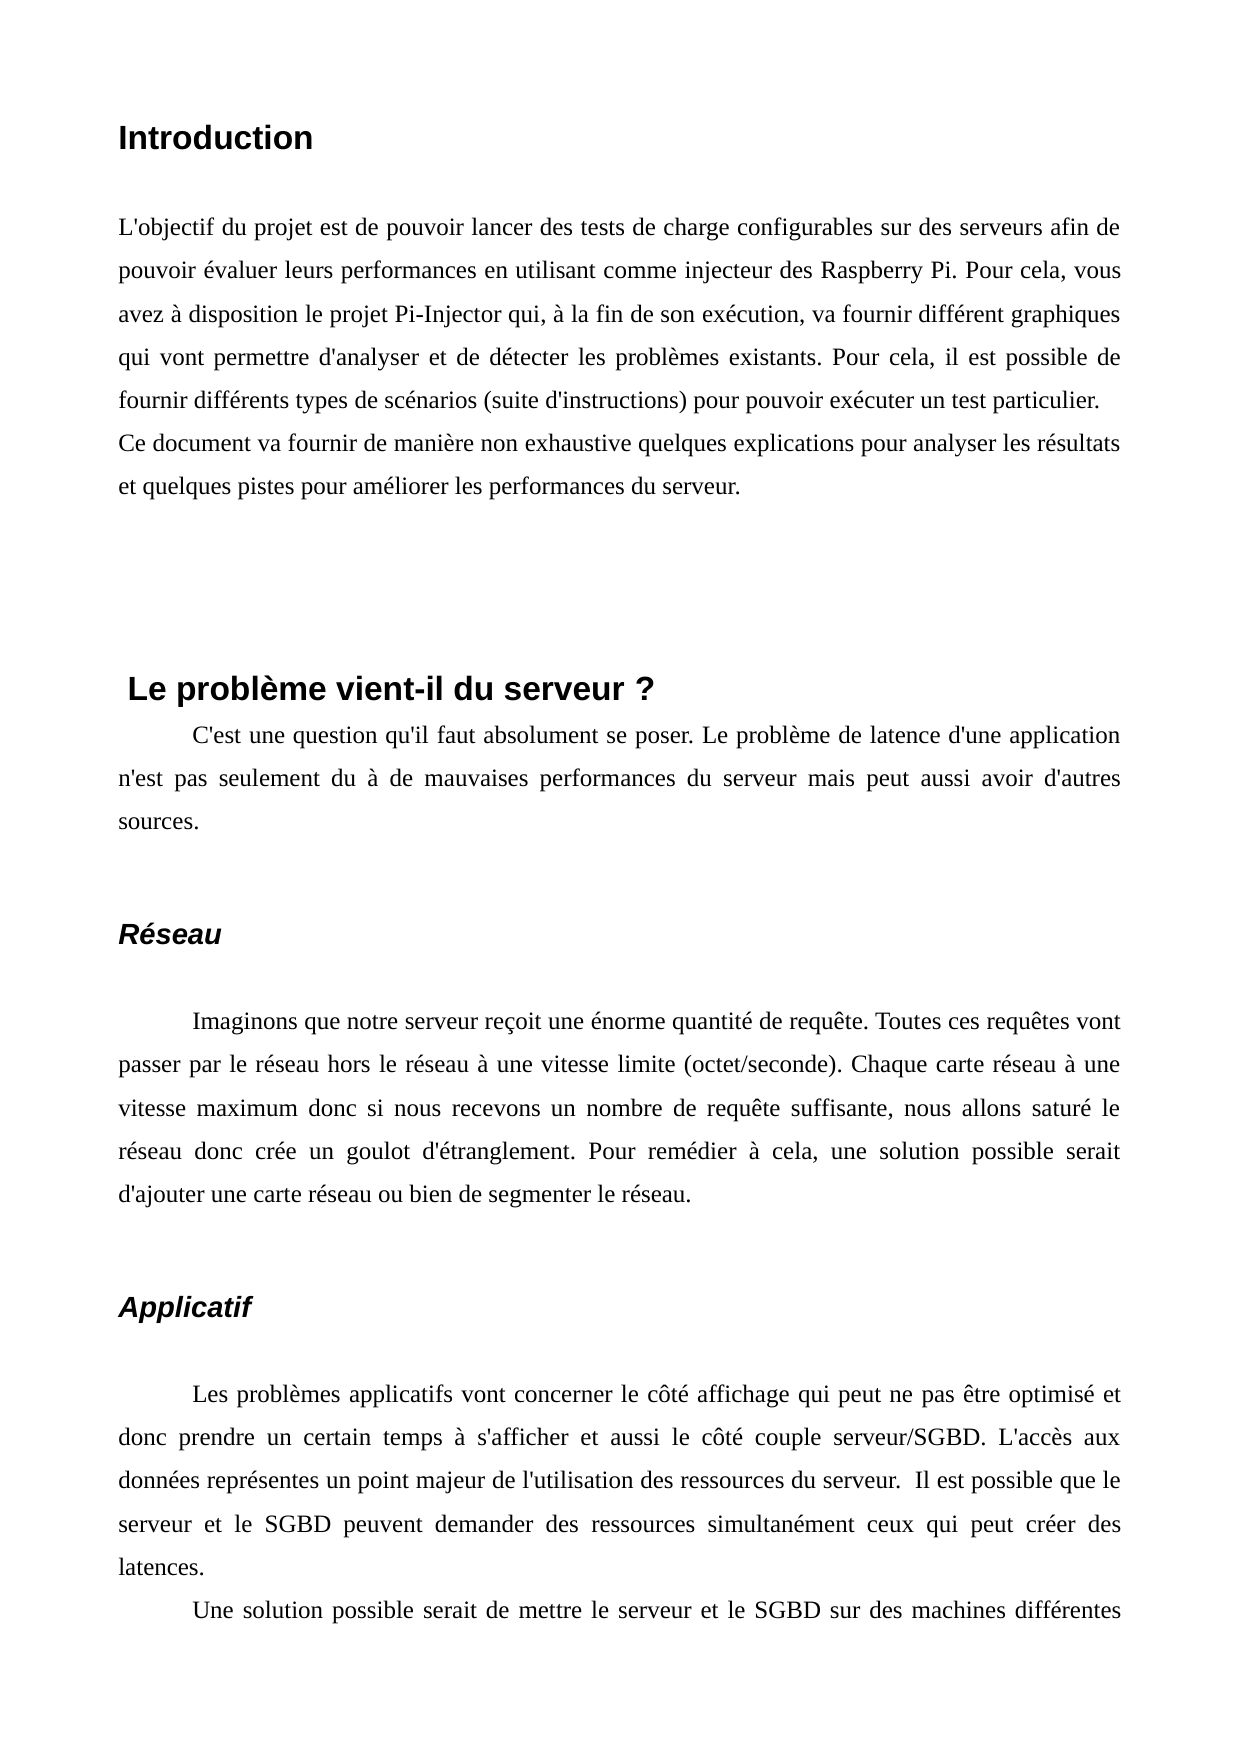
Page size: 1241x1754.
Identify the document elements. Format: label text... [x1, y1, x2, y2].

subtitle Le problème vient-il du serveur ? [118, 669, 1122, 707]
text L'objectif du projet est de pouvoir lancer des tests de charge configurables sur des serveurs afin de pouvoir évaluer leurs performances en utilisant comme injecteur des Raspberry Pi. Pour cela, vous avez à disposition le projet Pi-Injector qui, à la fin de son exécution, va fournir différent graphiques qui vont permettre d'analyser et de détecter les problèmes existants. Pour cela, il est possible de fournir différents types de scénarios (suite d'instructions) pour pouvoir exécuter un test particulier. [118, 212, 1122, 414]
text C'est une question qu'il faut absolument se poser. Le problème de latence d'une application n'est pas seulement du à de mauvaises performances du serveur mais peut aussi avoir d'autres sources. [118, 720, 1122, 835]
subtitle Applicatif [118, 1290, 1122, 1324]
text Les problèmes applicatifs vont concerner le côté affichage qui peut ne pas être optimisé et donc prendre un certain temps à s'afficher et aussi le côté couple serveur/SGBD. L'accès aux données représentes un point majeur de l'utilisation des ressources du serveur. Il est possible que le serveur et le SGBD peuvent demander des ressources simultanément ceux qui peut créer des latences. [118, 1379, 1122, 1581]
subtitle Réseau [118, 917, 1122, 951]
text Une solution possible serait de mettre le serveur et le SGBD sur des machines différentes [118, 1595, 1122, 1624]
subtitle Introduction [118, 118, 1122, 157]
text Ce document va fournir de manière non exhaustive quelques explications pour analyser les résultats et quelques pistes pour améliorer les performances du serveur. [118, 428, 1122, 500]
text Imaginons que notre serveur reçoit une énorme quantité de requête. Toutes ces requêtes vont passer par le réseau hors le réseau à une vitesse limite (octet/seconde). Chaque carte réseau à une vitesse maximum donc si nous recevons un nombre de requête suffisante, nous allons saturé le réseau donc crée un goulot d'étranglement. Pour remédier à cela, une solution possible serait d'ajouter une carte réseau ou bien de segmenter le réseau. [118, 1006, 1122, 1208]
